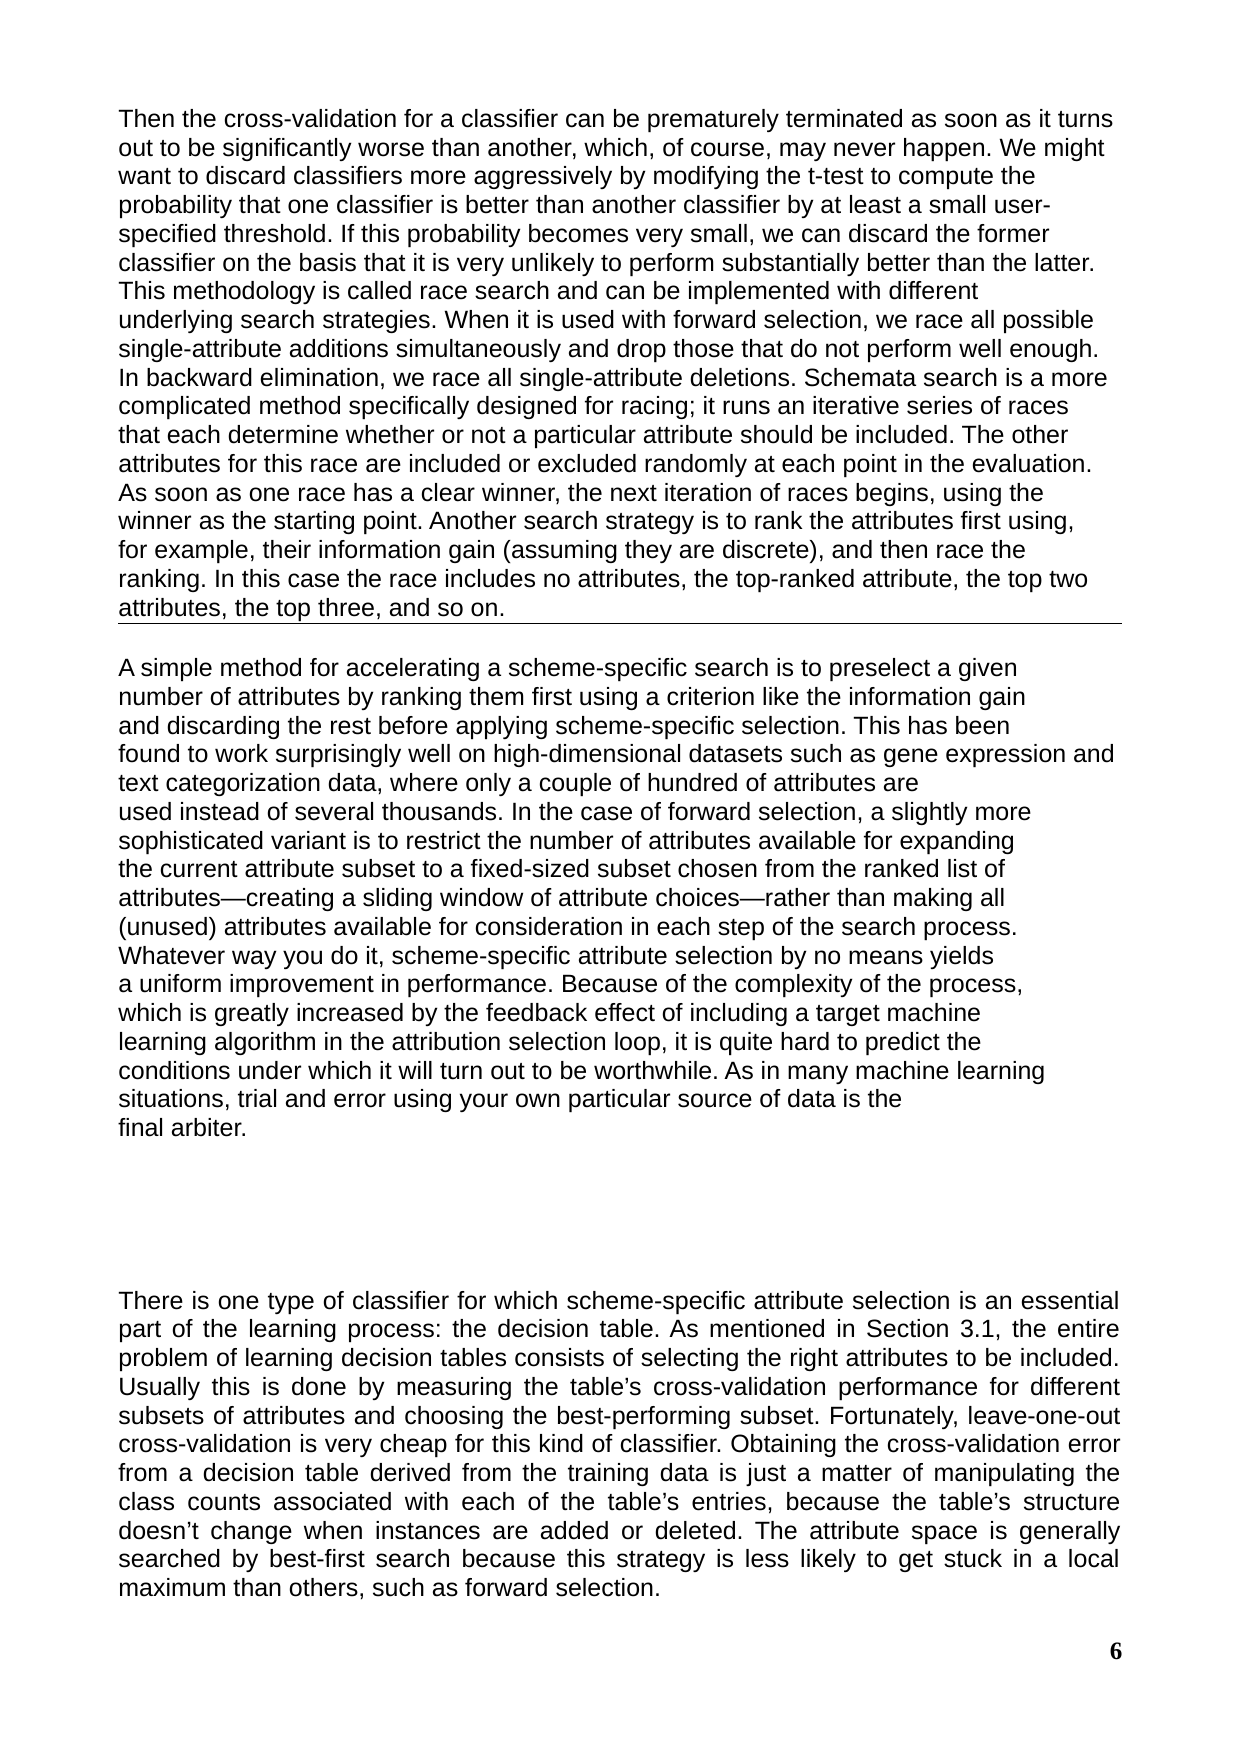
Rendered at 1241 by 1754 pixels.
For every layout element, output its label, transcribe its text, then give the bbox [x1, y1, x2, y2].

text used instead of several thousands. In the case of forward selection, a slightly more [118, 797, 1122, 826]
text attributes for this race are included or excluded randomly at each point in the evaluation. [118, 449, 1122, 477]
text out to be significantly worse than another, which, of course, may never happen. We might [118, 132, 1122, 161]
text underlying search strategies. When it is used with forward selection, we race all possible [118, 305, 1122, 334]
text This methodology is called race search and can be implemented with different [118, 276, 1122, 305]
text There is one type of classifier for which scheme-specific attribute selection is an essential part of the learning process: the decision table. As mentioned in Section 3.1, the entire problem of learning decision tables consists of selecting the right attributes to be included. Usually this is done by measuring the table’s cross-validation performance for different subsets of attributes and choosing the best-performing subset. Fortunately, leave-one-out cross-validation is very cheap for this kind of classifier. Obtaining the cross-validation error from a decision table derived from the training data is just a matter of manipulating the class counts associated with each of the table’s entries, because the table’s structure doesn’t change when instances are added or deleted. The attribute space is generally searched by best-first search because this strategy is less likely to get stuck in a local maximum than others, such as forward selection. [118, 1286, 1122, 1602]
text single-attribute additions simultaneously and drop those that do not perform well enough. [118, 334, 1122, 362]
text (unused) attributes available for consideration in each step of the search process. [118, 912, 1122, 941]
text complicated method specifically designed for racing; it runs an iterative series of races [118, 391, 1122, 420]
text probability that one classifier is better than another classifier by at least a small user- [118, 190, 1122, 219]
text classifier on the basis that it is very unlikely to perform substantially better than the latter. [118, 247, 1122, 276]
text A simple method for accelerating a scheme-specific search is to preselect a given [118, 653, 1122, 682]
text that each determine whether or not a particular attribute should be included. The other [118, 420, 1122, 449]
text As soon as one race has a clear winner, the next iteration of races begins, using the [118, 477, 1122, 506]
text want to discard classifiers more aggressively by modifying the t-test to compute the [118, 161, 1122, 190]
text and discarding the rest before applying scheme-specific selection. This has been [118, 711, 1122, 739]
text attributes, the top three, and so on. [118, 592, 1122, 623]
text for example, their information gain (assuming they are discrete), and then race the [118, 535, 1122, 564]
text winner as the starting point. Another search strategy is to rank the attributes first using, [118, 506, 1122, 535]
text Whatever way you do it, scheme-specific attribute selection by no means yields [118, 941, 1122, 969]
text learning algorithm in the attribution selection loop, it is quite hard to predict the [118, 1027, 1122, 1056]
text attributes—creating a sliding window of attribute choices—rather than making all [118, 883, 1122, 912]
text conditions under which it will turn out to be worthwhile. As in many machine learning situations, trial and error using your own particular source of data is the [118, 1056, 1122, 1113]
text Then the cross-validation for a classifier can be prematurely terminated as soon as it turns [118, 104, 1122, 132]
text final arbiter. [118, 1113, 1122, 1142]
text In backward elimination, we race all single-attribute deletions. Schemata search is a more [118, 362, 1122, 391]
text ranking. In this case the race includes no attributes, the top-ranked attribute, the top two [118, 564, 1122, 592]
text sophisticated variant is to restrict the number of attributes available for expanding [118, 826, 1122, 854]
text number of attributes by ranking them first using a criterion like the information gain [118, 682, 1122, 711]
text which is greatly increased by the feedback effect of including a target machine [118, 998, 1122, 1027]
text specified threshold. If this probability becomes very small, we can discard the former [118, 219, 1122, 247]
text found to work surprisingly well on high-dimensional datasets such as gene expression and text categorization data, where only a couple of hundred of attributes are [118, 739, 1122, 797]
text the current attribute subset to a fixed-sized subset chosen from the ranked list of [118, 854, 1122, 883]
text a uniform improvement in performance. Because of the complexity of the process, [118, 969, 1122, 998]
